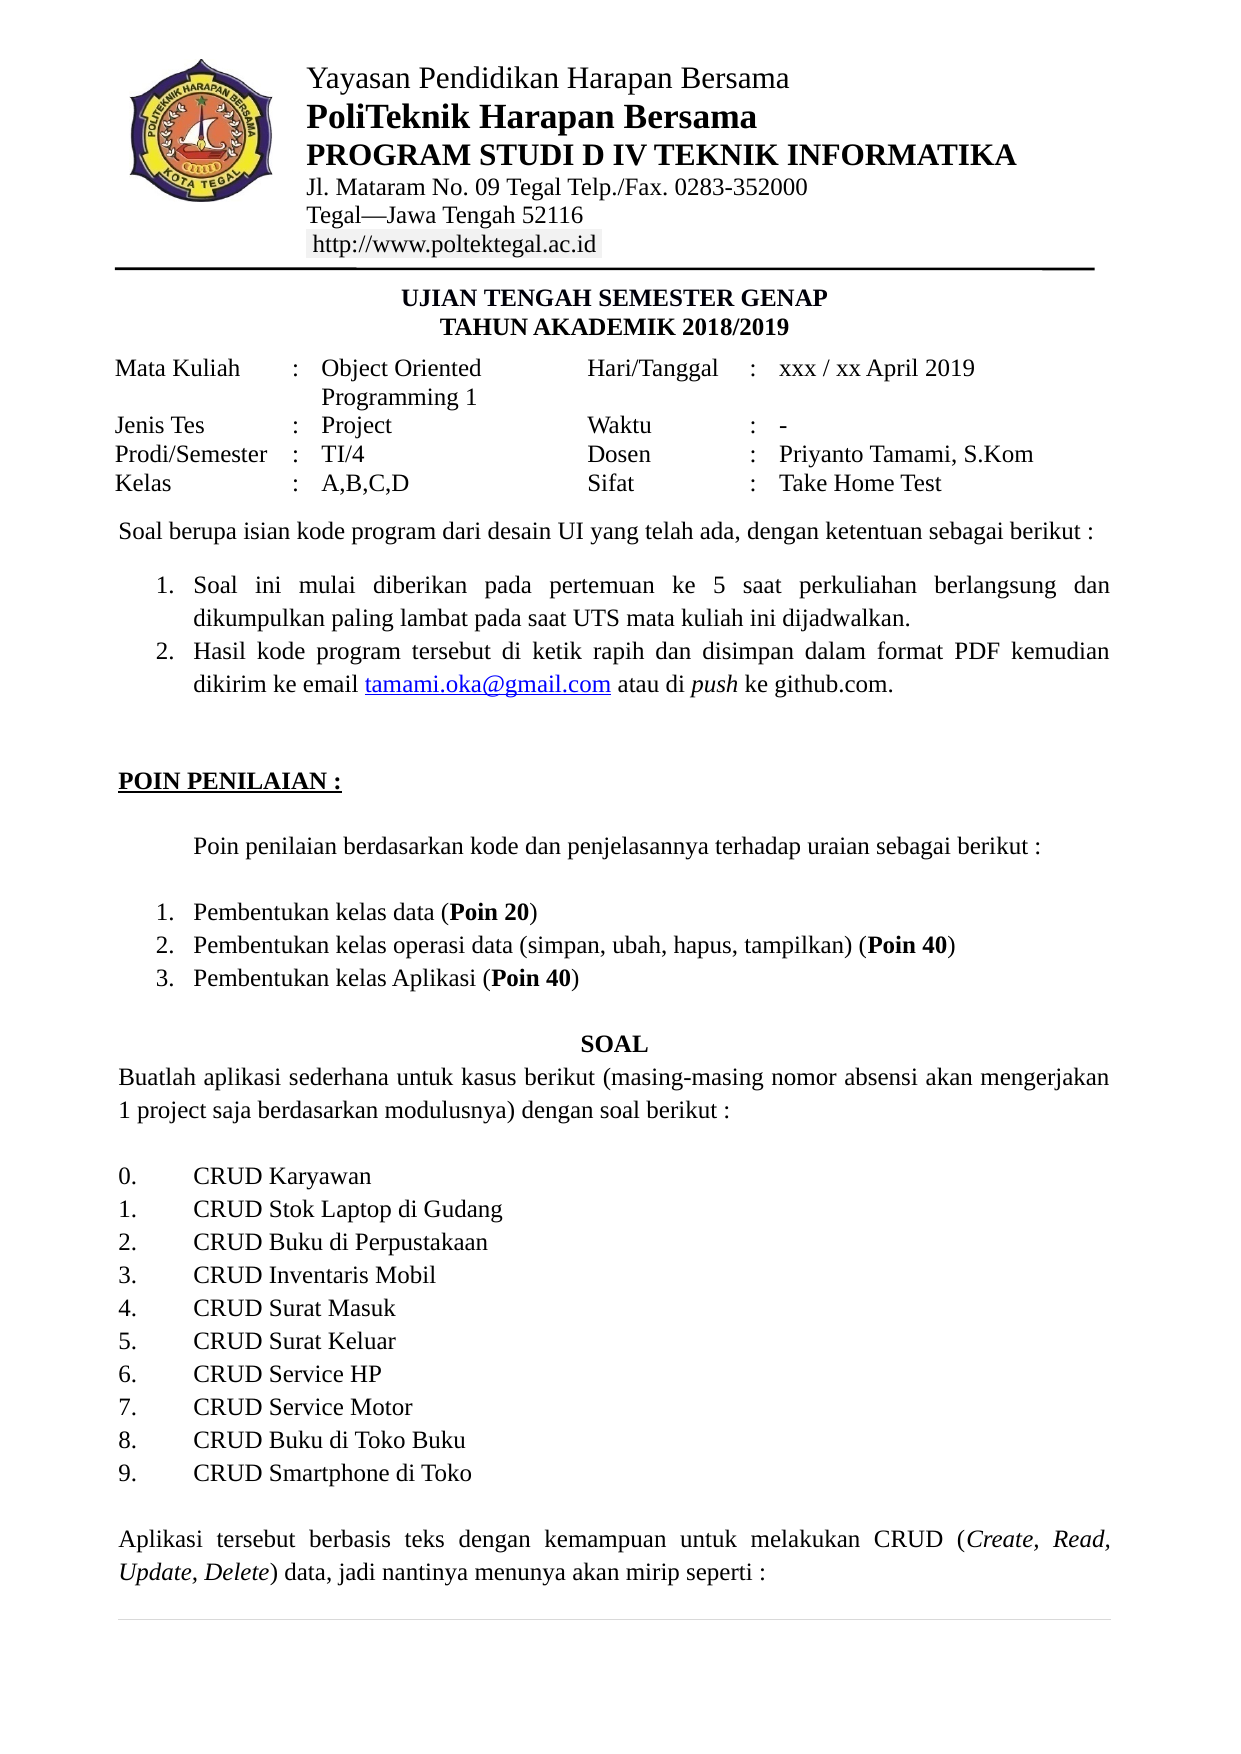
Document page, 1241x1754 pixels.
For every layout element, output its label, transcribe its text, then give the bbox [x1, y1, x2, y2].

table_header : [280, 353, 310, 411]
table_header [107, 59, 295, 271]
list Pembentukan kelas data (Poin 20) [156, 897, 1111, 926]
table_header Object Oriented Programming 1 [310, 353, 576, 411]
table_cell - [768, 411, 1137, 439]
table_cell TI/4 [310, 439, 576, 468]
list CRUD Smartphone di Toko [118, 1458, 1111, 1487]
table_cell : [280, 468, 310, 497]
table_header : [738, 353, 768, 411]
table_cell Waktu [576, 411, 738, 439]
table_cell Dosen [576, 439, 738, 468]
text TAHUN AKADEMIK 2018/2019 [118, 312, 1111, 341]
list CRUD Surat Keluar [118, 1326, 1111, 1355]
table_cell Jenis Tes [103, 411, 280, 439]
list CRUD Surat Masuk [118, 1293, 1111, 1322]
list Pembentukan kelas Aplikasi (Poin 40) [156, 963, 1111, 992]
list Pembentukan kelas operasi data (simpan, ubah, hapus, tampilkan) (Poin 40) [156, 931, 1111, 959]
list CRUD Stok Laptop di Gudang [118, 1194, 1111, 1223]
list Aplikasi tersebut berbasis teks dengan kemampuan untuk melakukan CRUD (Create, Read, Update, Delete) data, jadi nantinya menunya akan mirip seperti : [118, 1524, 1111, 1586]
list SOAL [118, 1029, 1111, 1057]
table_header Mata Kuliah [103, 353, 280, 411]
table_cell Prodi/Semester [103, 439, 280, 468]
list CRUD Buku di Toko Buku [118, 1425, 1111, 1454]
table_cell : [738, 411, 768, 439]
table_header Hari/Tanggal [576, 353, 738, 411]
picture [129, 59, 273, 202]
list CRUD Inventaris Mobil [118, 1260, 1111, 1289]
list CRUD Service Motor [118, 1392, 1111, 1421]
list Hasil kode program tersebut di ketik rapih dan disimpan dalam format PDF kemudian dikirim ke email tamami.oka@gmail.com atau di push ke github.com. [156, 636, 1111, 698]
table_header Yayasan Pendidikan Harapan Bersama PoliTeknik Harapan Bersama PROGRAM STUDI D IV TEKNIK INFORMATIKA Jl. Mataram No. 09 Tegal Telp./Fax. 0283-352000 Tegal—Jawa Tengah 52116 http://www.poltektegal.ac.id [295, 59, 1093, 267]
table_cell : [738, 468, 768, 497]
table_cell Project [310, 411, 576, 439]
table_cell : [738, 439, 768, 468]
table_cell Kelas [103, 468, 280, 497]
table_cell Priyanto Tamami, S.Kom [768, 439, 1137, 468]
list POIN PENILAIAN : [118, 766, 1111, 795]
table_cell Sifat [576, 468, 738, 497]
list CRUD Service HP [118, 1359, 1111, 1388]
table_cell : [280, 439, 310, 468]
list CRUD Buku di Perpustakaan [118, 1227, 1111, 1256]
list Poin penilaian berdasarkan kode dan penjelasannya terhadap uraian sebagai berikut : [156, 831, 1111, 860]
table_cell : [280, 411, 310, 439]
text UJIAN TENGAH SEMESTER GENAP [118, 283, 1111, 312]
table_cell Take Home Test [768, 468, 1137, 497]
list Buatlah aplikasi sederhana untuk kasus berikut (masing-masing nomor absensi akan mengerjakan 1 project saja berdasarkan modulusnya) dengan soal berikut : [118, 1062, 1111, 1123]
list CRUD Karyawan [118, 1161, 1111, 1189]
list Soal ini mulai diberikan pada pertemuan ke 5 saat perkuliahan berlangsung dan dikumpulkan paling lambat pada saat UTS mata kuliah ini dijadwalkan. [156, 570, 1111, 632]
table_cell A,B,C,D [310, 468, 576, 497]
text Soal berupa isian kode program dari desain UI yang telah ada, dengan ketentuan sebagai berikut : [118, 516, 1111, 545]
table_header xxx / xx April 2019 [768, 353, 1137, 411]
